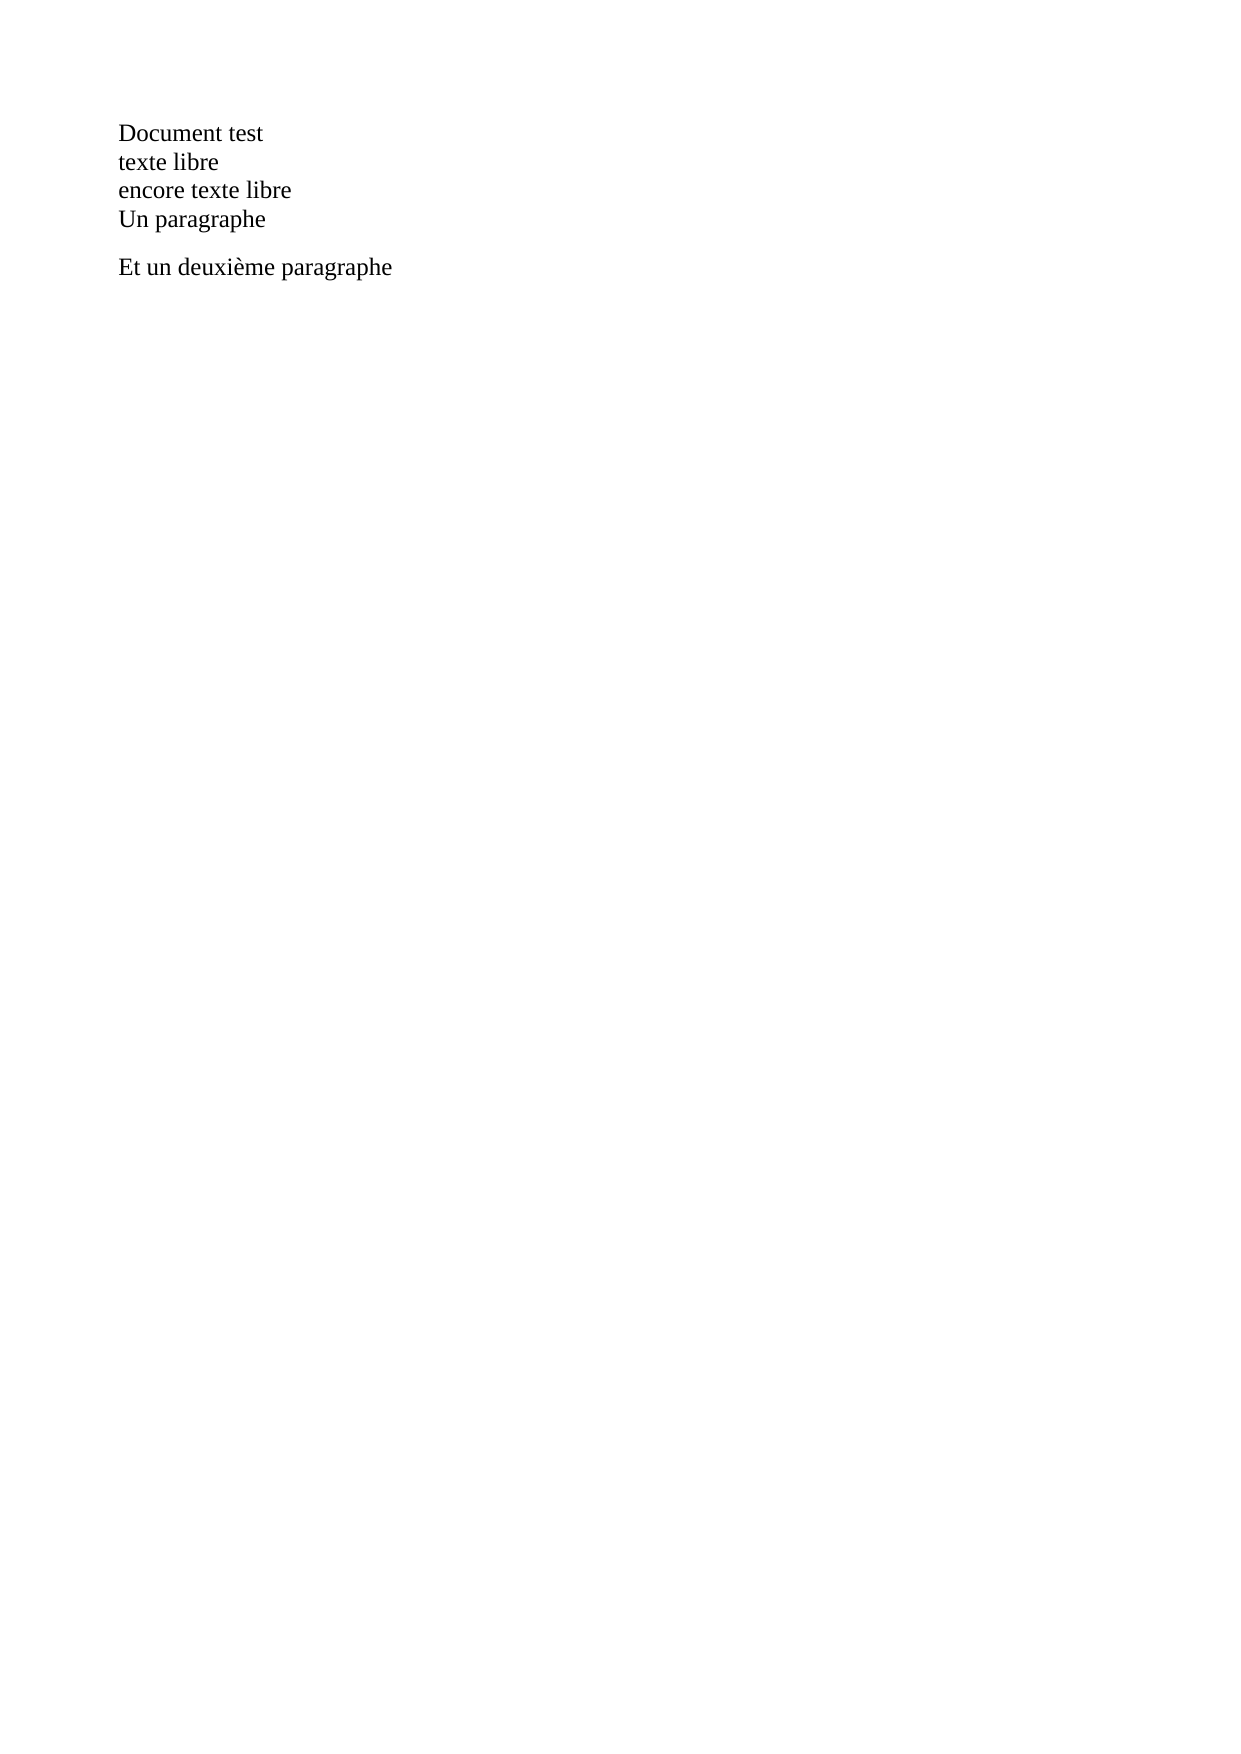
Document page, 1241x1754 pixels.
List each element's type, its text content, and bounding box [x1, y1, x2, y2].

text texte libre [118, 147, 1122, 176]
text Document test [118, 118, 1122, 147]
text Et un deuxième paragraphe [118, 252, 1122, 281]
text Un paragraphe [118, 204, 1122, 233]
text encore texte libre [118, 176, 1122, 204]
